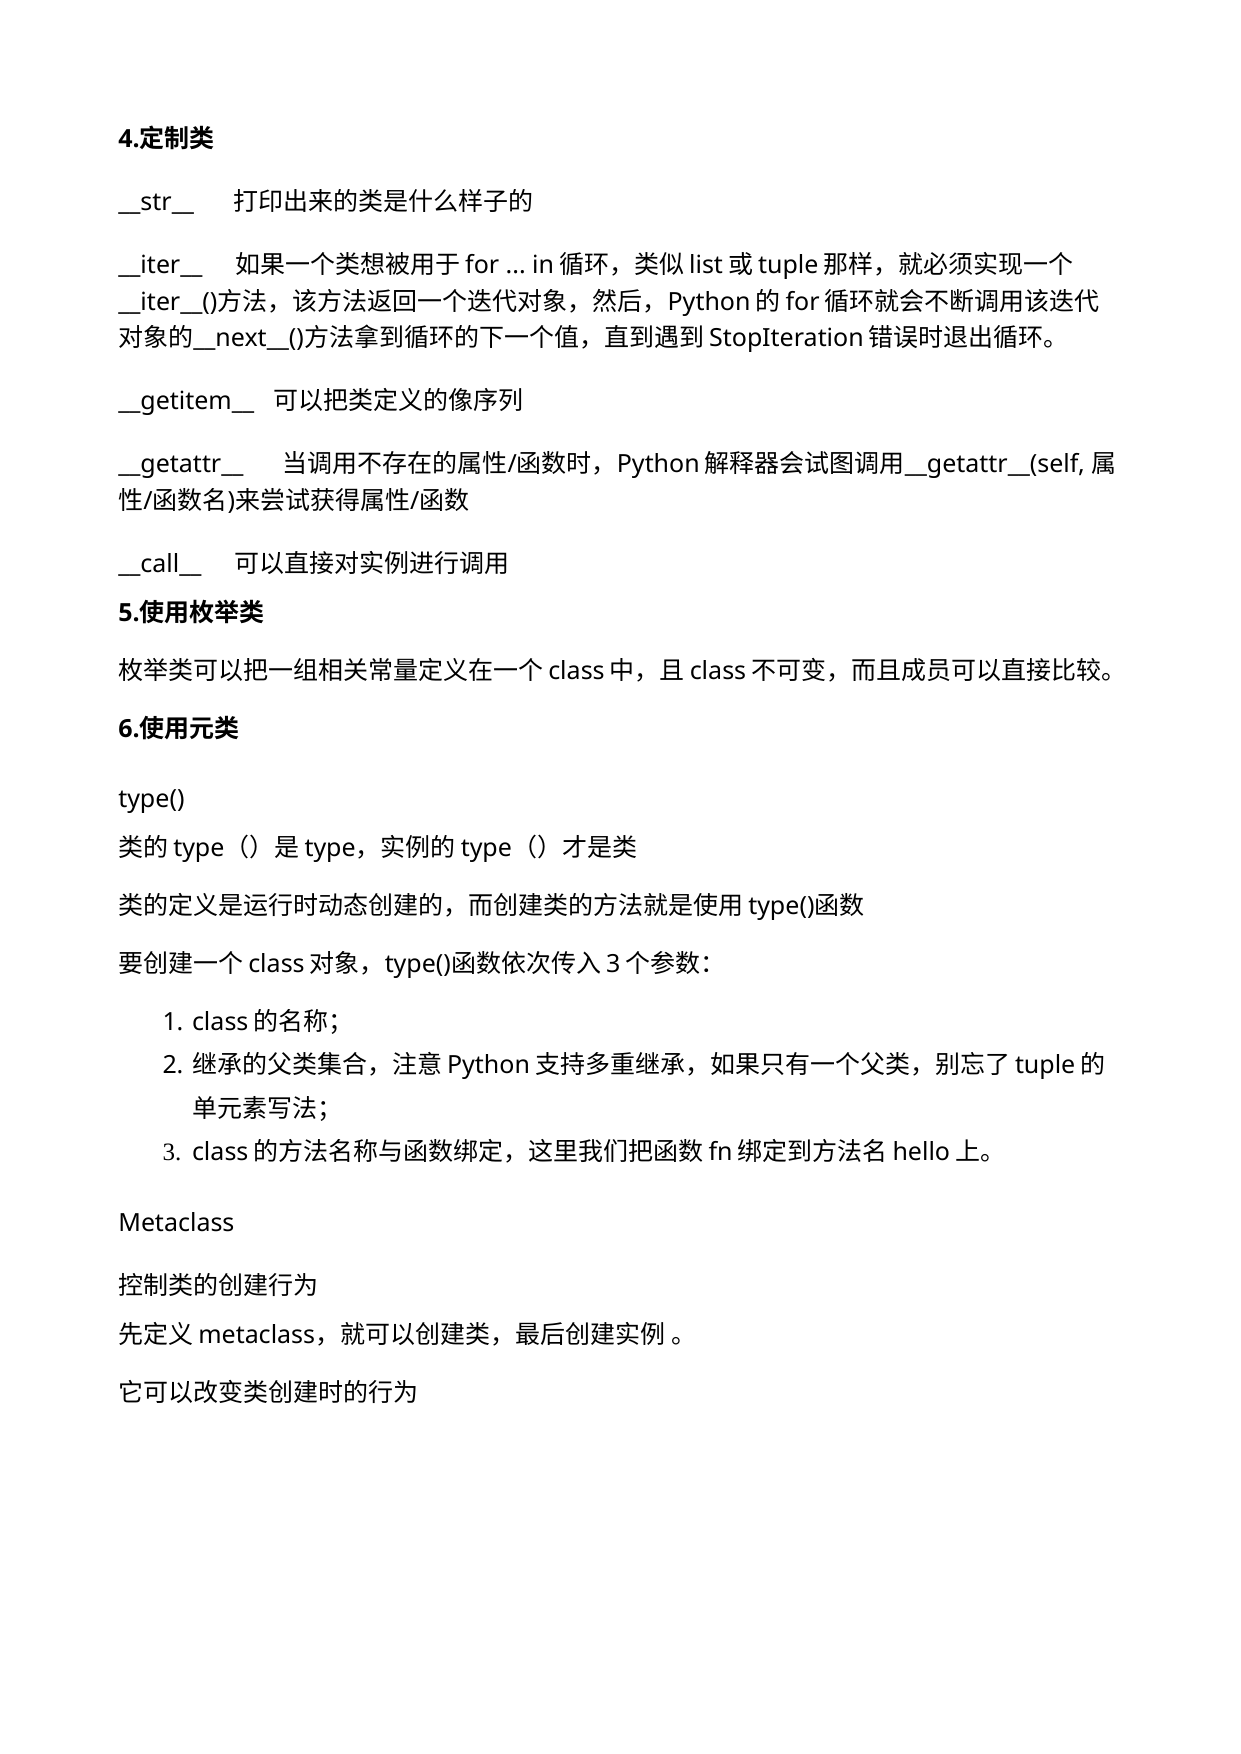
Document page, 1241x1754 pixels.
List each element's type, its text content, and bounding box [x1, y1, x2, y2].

subtitle __call__ 可以直接对实例进行调用 [118, 543, 1122, 580]
text 先定义metaclass，就可以创建类，最后创建实例 。 [118, 1314, 1122, 1351]
list class的名称； [162, 1002, 1122, 1038]
text 枚举类可以把一组相关常量定义在一个class中，且class不可变，而且成员可以直接比较。 [118, 650, 1122, 687]
list 继承的父类集合，注意Python支持多重继承，如果只有一个父类，别忘了tuple的单元素写法； [162, 1045, 1122, 1125]
subtitle Metaclass [118, 1204, 1122, 1238]
text 6.使用元类 [118, 708, 1122, 744]
subtitle __getitem__ 可以把类定义的像序列 [118, 381, 1122, 417]
subtitle __str__ 打印出来的类是什么样子的 [118, 181, 1122, 218]
subtitle type() [118, 781, 1122, 815]
text 类的定义是运行时动态创建的，而创建类的方法就是使用type()函数 [118, 886, 1122, 922]
subtitle __getattr__ 当调用不存在的属性/函数时，Python解释器会试图调用__getattr__(self, 属性/函数名)来尝试获得属性/函数 [118, 444, 1122, 516]
subtitle 4.定制类 [118, 118, 1122, 154]
subtitle 控制类的创建行为 [118, 1266, 1122, 1302]
text 5.使用枚举类 [118, 592, 1122, 628]
text 类的type（）是type，实例的type（）才是类 [118, 827, 1122, 864]
list class的方法名称与函数绑定，这里我们把函数fn绑定到方法名hello上。 [162, 1132, 1122, 1168]
text 要创建一个class对象，type()函数依次传入3个参数： [118, 943, 1122, 980]
subtitle __iter__ 如果一个类想被用于for ... in循环，类似list或tuple那样，就必须实现一个__iter__()方法，该方法返回一个迭代对象，然后，Python的for循环就会不断调用该迭代对象的__next__()方法拿到循环的下一个值，直到遇到StopIteration错误时退出循环。 [118, 245, 1122, 353]
text 它可以改变类创建时的行为 [118, 1372, 1122, 1409]
